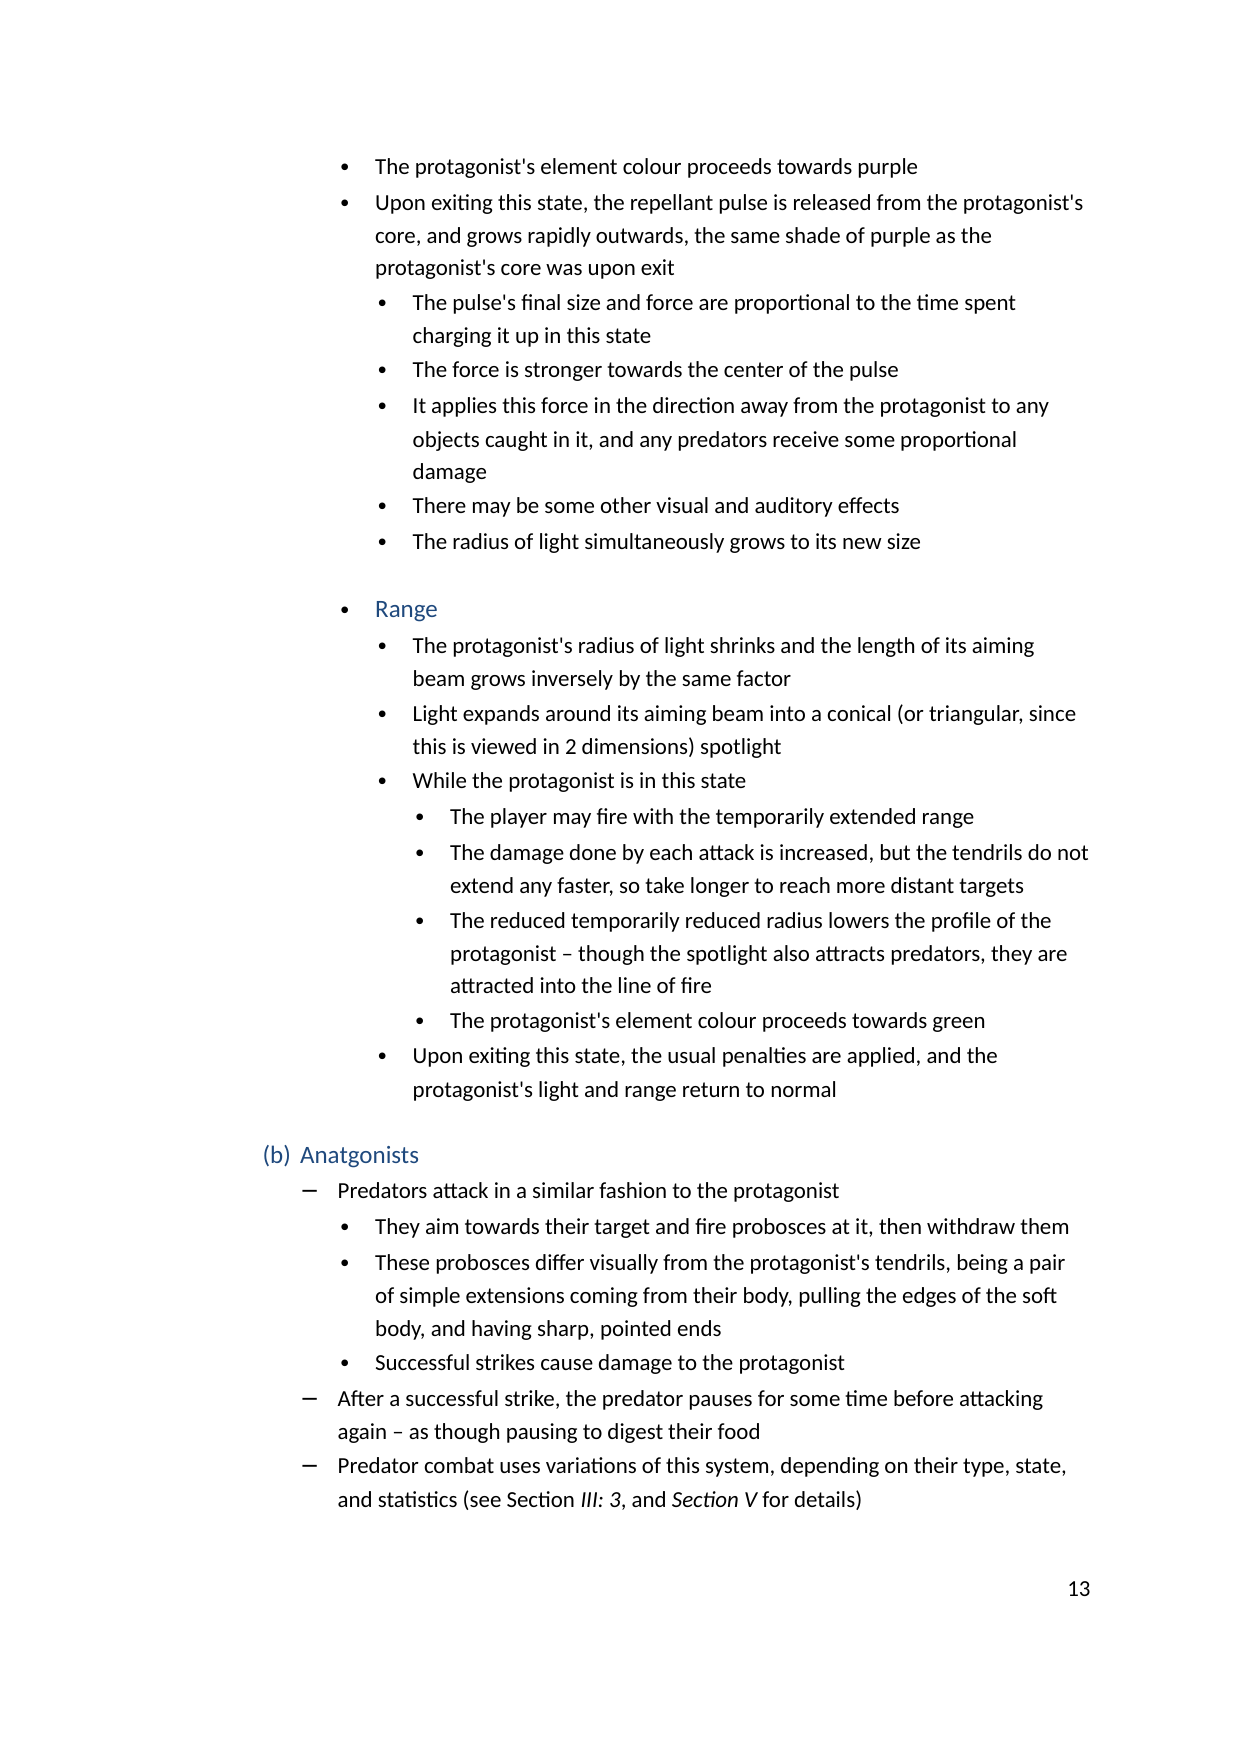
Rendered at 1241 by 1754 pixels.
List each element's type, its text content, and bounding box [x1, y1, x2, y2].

subtitle The pulse's final size and force are proportional to the time spent charging it up in this state [375, 286, 1090, 349]
list Anatgonists [262, 1139, 1090, 1170]
list Light expands around its aiming beam into a conical (or triangular, since this is viewed in 2 dimensions) spotlight [375, 697, 1090, 760]
list They aim towards their target and fire probosces at it, then withdraw them [337, 1210, 1090, 1241]
list Range [337, 593, 1090, 624]
list The protagonist's radius of light shrinks and the length of its aiming beam grows inversely by the same factor [375, 629, 1090, 692]
subtitle The protagonist's element colour proceeds towards green [412, 1003, 1090, 1035]
subtitle The force is stronger towards the center of the pulse [375, 353, 1090, 384]
subtitle The protagonist's element colour proceeds towards purple [337, 150, 1090, 181]
list After a successful strike, the predator pauses for some time before attacking again – as though pausing to digest their food [300, 1382, 1090, 1445]
subtitle Upon exiting this state, the repellant pulse is released from the protagonist's core, and grows rapidly outwards, the same shade of purple as the protagonist's core was upon exit [337, 186, 1090, 282]
list These probosces differ visually from the protagonist's tendrils, being a pair of simple extensions coming from their body, pulling the edges of the soft body, and having sharp, pointed ends [337, 1246, 1090, 1342]
subtitle The reduced temporarily reduced radius lowers the profile of the protagonist – though the spotlight also attracts predators, they are attracted into the line of fire [412, 904, 1090, 999]
subtitle It applies this force in the direction away from the protagonist to any objects caught in it, and any predators receive some proportional damage [375, 389, 1090, 485]
subtitle The damage done by each attack is increased, but the tendrils do not extend any faster, so take longer to reach more distant targets [412, 836, 1090, 899]
list The radius of light simultaneously grows to its new size [375, 525, 1090, 556]
subtitle While the protagonist is in this state [375, 764, 1090, 796]
subtitle There may be some other visual and auditory effects [375, 489, 1090, 520]
list Upon exiting this state, the usual penalties are applied, and the protagonist's light and range return to normal [375, 1039, 1090, 1103]
list Predator combat uses variations of this system, depending on their type, state, and statistics (see Section III: 3, and Section V for details) [300, 1449, 1090, 1513]
list Predators attack in a similar fashion to the protagonist [300, 1174, 1090, 1206]
list Successful strikes cause damage to the protagonist [337, 1346, 1090, 1377]
subtitle The player may fire with the temporarily extended range [412, 800, 1090, 831]
